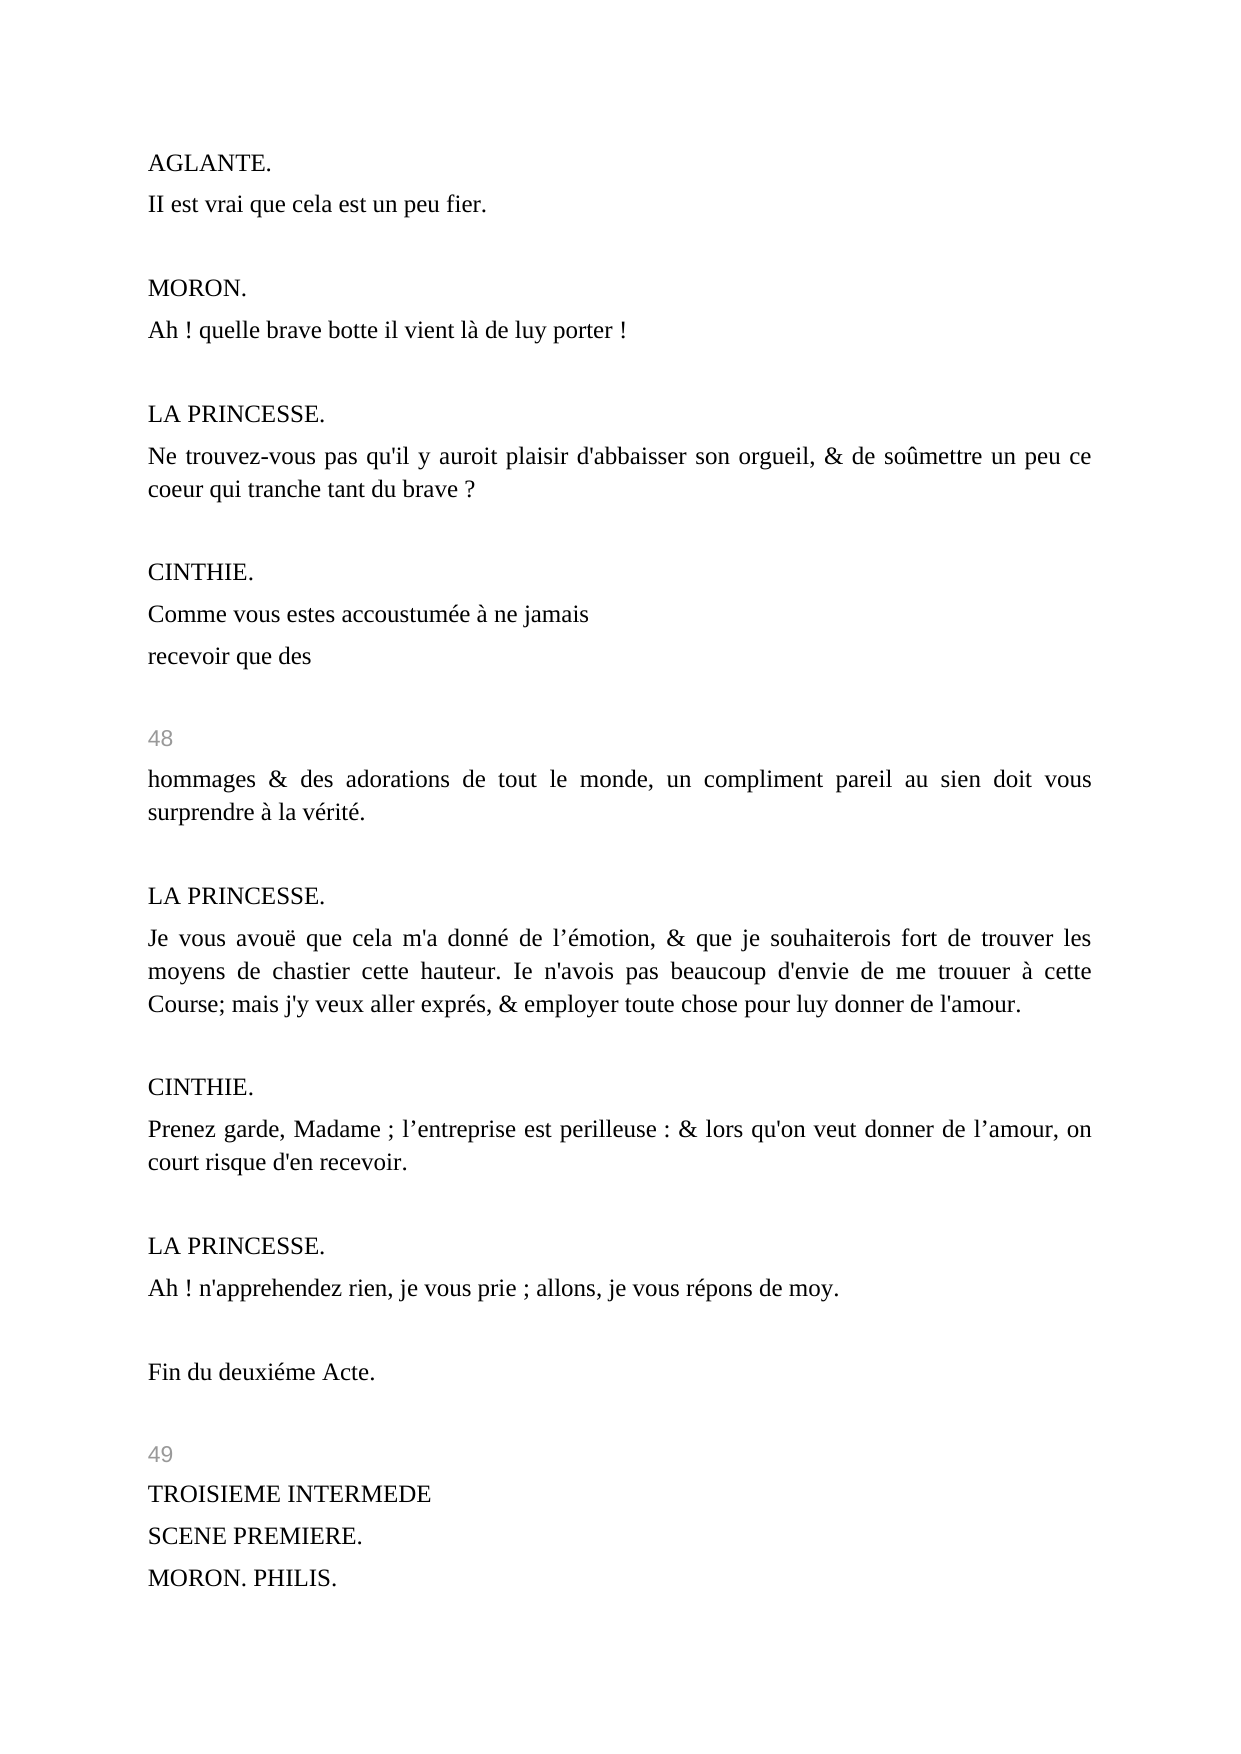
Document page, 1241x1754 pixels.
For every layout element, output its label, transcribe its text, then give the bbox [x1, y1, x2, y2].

text CINTHIE. [148, 557, 1093, 586]
text CINTHIE. [148, 1072, 1093, 1101]
text LA PRINCESSE. [148, 881, 1093, 909]
text TROISIEME INTERMEDE [148, 1479, 1093, 1508]
text AGLANTE. [148, 148, 1093, 176]
text Prenez garde, Madame ; l’entreprise est perilleuse : & lors qu'on veut donner de l’amour, on court risque d'en recevoir. [148, 1114, 1093, 1176]
text 48 [173, 725, 1093, 751]
text Je vous avouë que cela m'a donné de l’émotion, & que je souhaiterois fort de trouver les moyens de chastier cette hauteur. Ie n'avois pas beaucoup d'envie de me trouuer à cette Course; mais j'y veux aller exprés, & employer toute chose pour luy donner de l'amour. [148, 923, 1093, 1017]
text SCENE PREMIERE. [148, 1521, 1093, 1550]
text II est vrai que cela est un peu fier. [148, 189, 1093, 218]
text recevoir que des [148, 641, 1093, 670]
text MORON. PHILIS. [148, 1563, 1093, 1592]
text Ah ! n'apprehendez rien, je vous prie ; allons, je vous répons de moy. [148, 1273, 1093, 1302]
text Ne trouvez-vous pas qu'il y auroit plaisir d'abbaisser son orgueil, & de soûmettre un peu ce coeur qui tranche tant du brave ? [148, 441, 1093, 502]
text Comme vous estes accoustumée à ne jamais [148, 599, 1093, 628]
text LA PRINCESSE. [148, 399, 1093, 428]
text LA PRINCESSE. [148, 1231, 1093, 1260]
text 49 [173, 1441, 1093, 1467]
text hommages & des adorations de tout le monde, un compliment pareil au sien doit vous surprendre à la vérité. [148, 764, 1093, 826]
text Fin du deuxiéme Acte. [148, 1357, 1093, 1386]
text MORON. [148, 273, 1093, 302]
text Ah ! quelle brave botte il vient là de luy porter ! [148, 315, 1093, 344]
